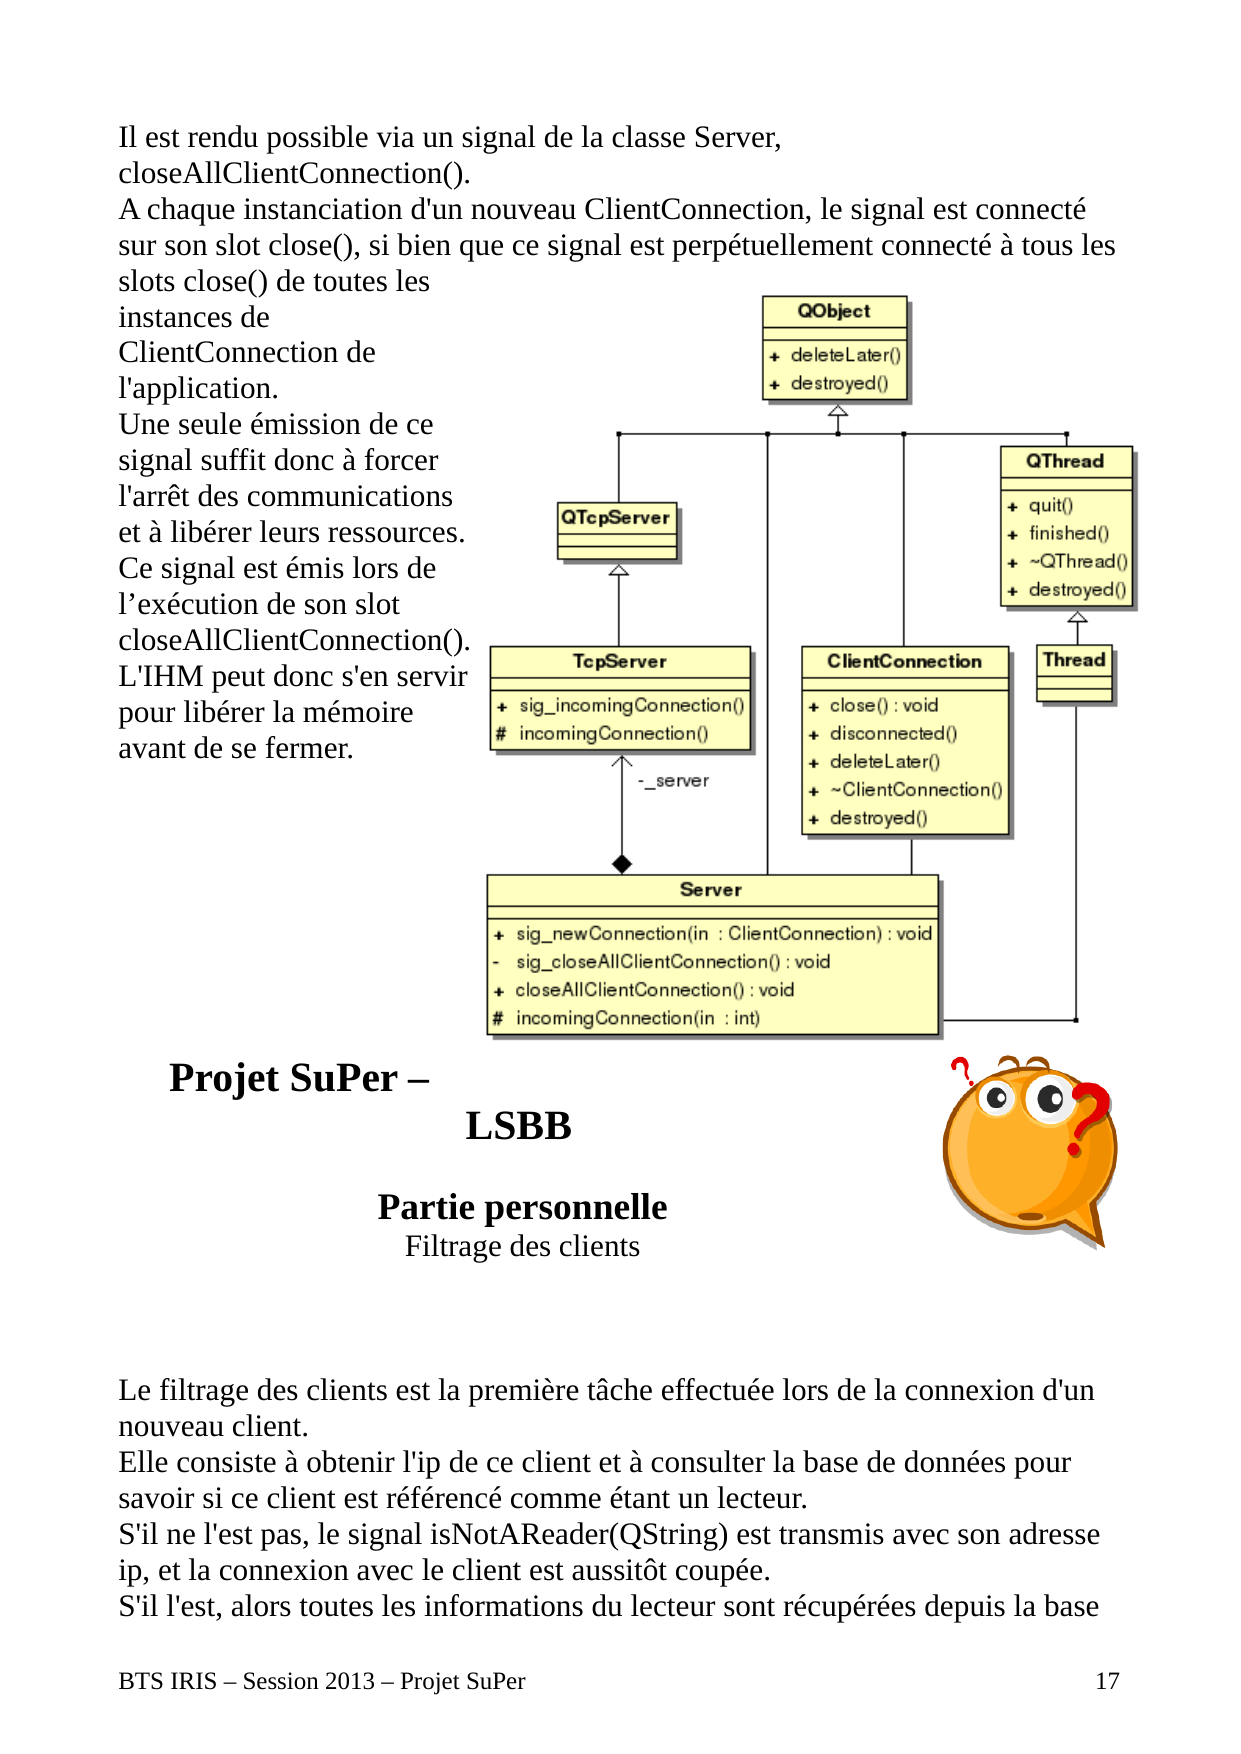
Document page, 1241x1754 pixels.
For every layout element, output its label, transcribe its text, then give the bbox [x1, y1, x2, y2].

text Projet SuPer – LSBB [118, 1052, 927, 1148]
text Elle consiste à obtenir l'ip de ce client et à consulter la base de données pour savoir si ce client est référencé comme étant un lecteur. [118, 1443, 1122, 1515]
text Il est rendu possible via un signal de la classe Server, closeAllClientConnection(). [118, 118, 1122, 190]
text A chaque instanciation d'un nouveau ClientConnection, le signal est connecté sur son slot close(), si bien que ce signal est perpétuellement connecté à tous les slots close() de toutes les instances de ClientConnection de l'application. [118, 190, 1122, 406]
text Une seule émission de ce signal suffit donc à forcer l'arrêt des communications et à libérer leurs ressources. [118, 406, 479, 549]
text Partie personnelle [118, 1184, 927, 1227]
text L'IHM peut donc s'en servir pour libérer la mémoire avant de se fermer. [118, 657, 479, 765]
picture [479, 288, 1157, 1251]
text Le filtrage des clients est la première tâche effectuée lors de la connexion d'un nouveau client. [118, 1371, 1122, 1443]
text Filtrage des clients [118, 1227, 1122, 1263]
text S'il ne l'est pas, le signal isNotAReader(QString) est transmis avec son adresse ip, et la connexion avec le client est aussitôt coupée. [118, 1515, 1122, 1587]
text S'il l'est, alors toutes les informations du lecteur sont récupérées depuis la base [118, 1587, 1122, 1623]
text Ce signal est émis lors de l’exécution de son slot closeAllClientConnection(). [118, 549, 479, 657]
